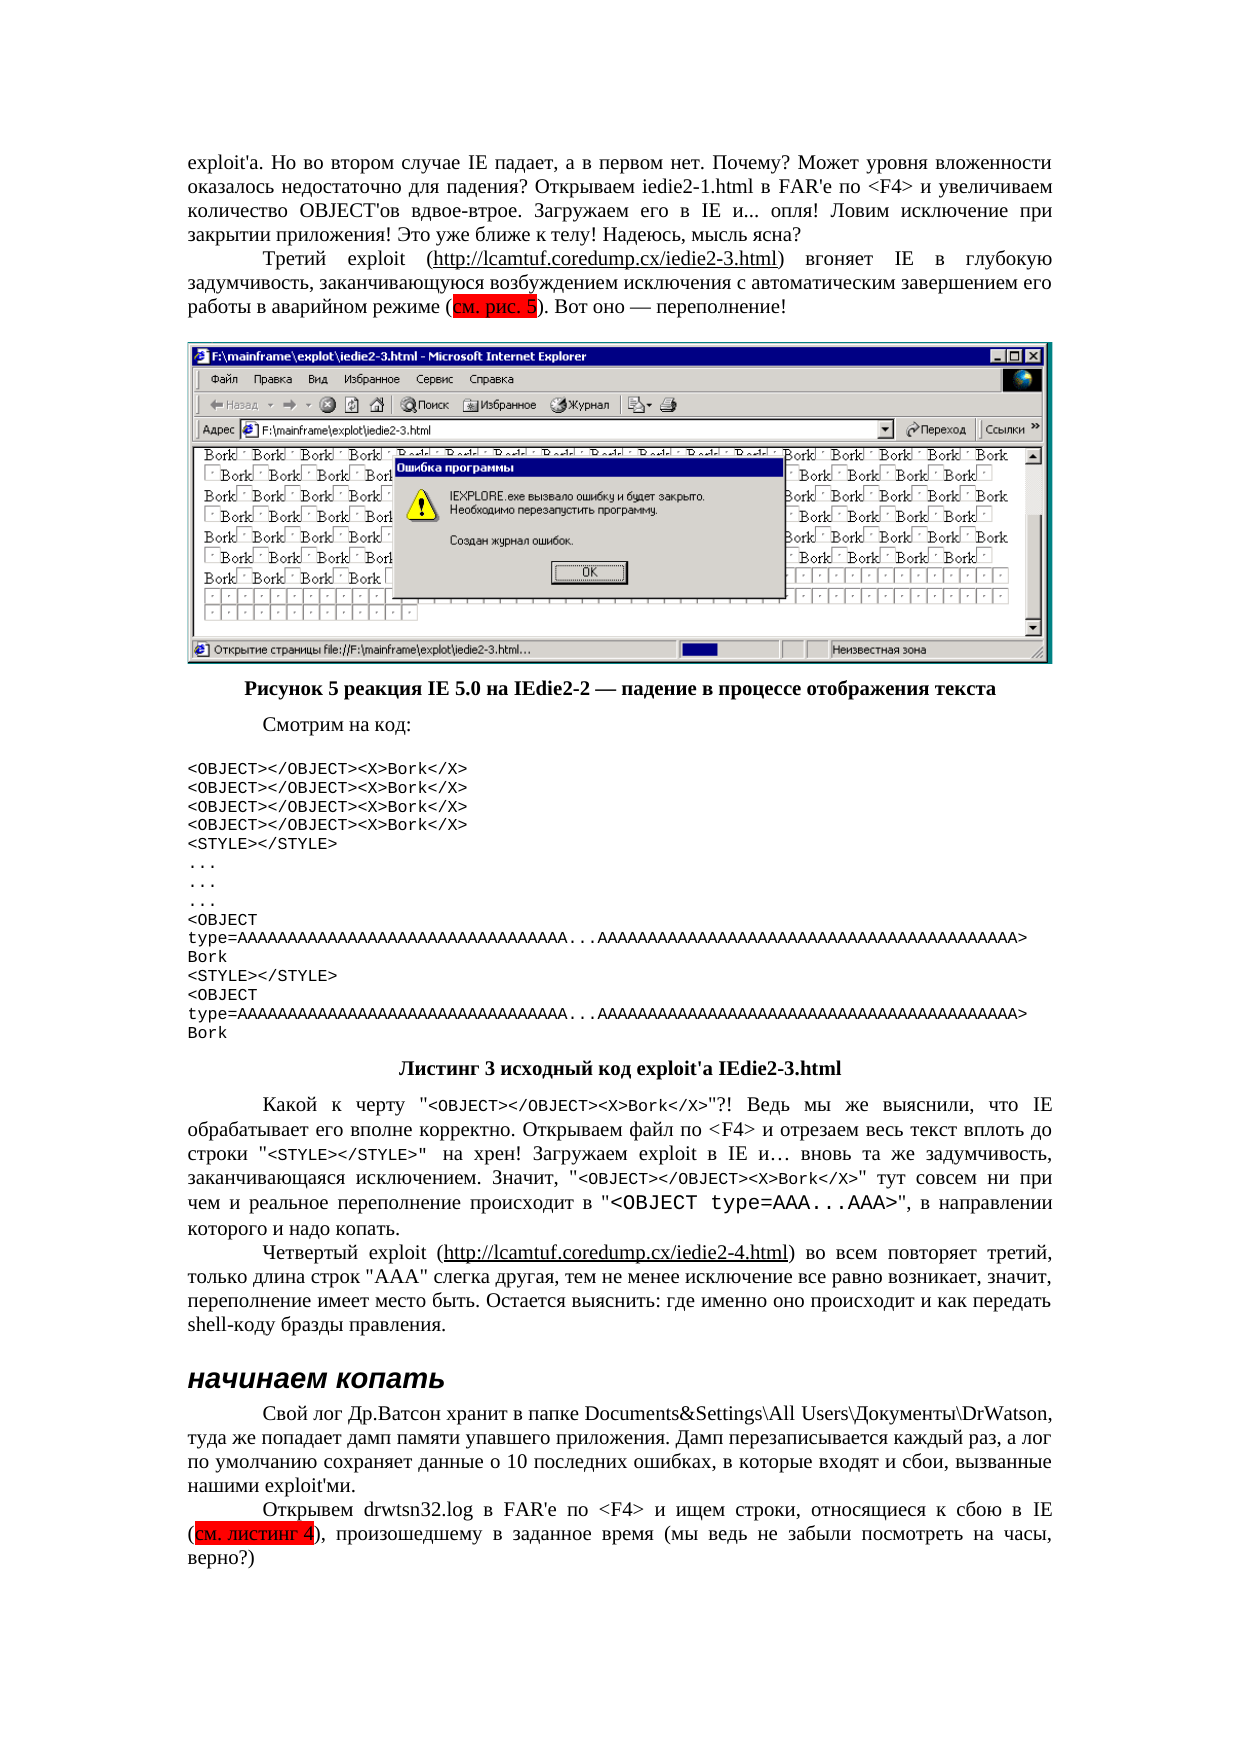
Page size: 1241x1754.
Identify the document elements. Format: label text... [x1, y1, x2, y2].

text ... [187, 892, 1053, 911]
text ... [187, 855, 1053, 873]
text <OBJECT></OBJECT><X>Bork</X> [187, 779, 1053, 798]
text Bork [187, 1024, 1053, 1043]
subtitle начинаем копать [187, 1361, 1053, 1394]
text Листинг 3 исходный код exploit'a IEdie2-3.html [187, 1056, 1053, 1080]
text Bork [187, 949, 1053, 968]
text Рисунок 5 реакция IE 5.0 на IEdie2-2 — падение в процессе отображения текста [187, 676, 1053, 700]
text exploit'а. Но во втором случае IE падает, а в первом нет. Почему? Может уровня вложенности оказалось недостаточно для падения? Открываем iedie2-1.html в FAR'е по <F4> и увеличиваем количество OBJECT'ов вдвое-втрое. Загружаем его в IE и... опля! Ловим исключение при закрытии приложения! Это уже ближе к телу! Надеюсь, мысль ясна? [187, 150, 1053, 246]
text Третий exploit (http://lcamtuf.coredump.cx/iedie2-3.html) вгоняет IE в глубокую задумчивость, заканчивающуюся возбуждением исключения с автоматическим завершением его работы в аварийном режиме (см. рис. 5). Вот оно — переполнение! [187, 246, 1053, 318]
text Свой лог Др.Ватсон хранит в папке Documents&Settings\All Users\Документы\DrWatson, туда же попадает дамп памяти упавшего приложения. Дамп перезаписывается каждый раз, а лог по умолчанию сохраняет данные о 10 последних ошибках, в которые входят и сбои, вызванные нашими exploit'ми. [187, 1401, 1053, 1497]
picture [187, 342, 1053, 664]
text <OBJECT></OBJECT><X>Bork</X> [187, 798, 1053, 817]
text <OBJECT type=AAAAAAAAAAAAAAAAAAAAAAAAAAAAAAAAA...AAAAAAAAAAAAAAAAAAAAAAAAAAAAAAAAAAAAAAAAAA> [187, 911, 1053, 949]
text Какой к черту "<OBJECT></OBJECT><X>Bork</X>"?! Ведь мы же выяснили, что IE обрабатывает его вполне корректно. Открываем файл по <F4> и отрезаем весь текст вплоть до строки "<STYLE></STYLE>" на хрен! Загружаем exploit в IE и… вновь та же задумчивость, заканчивающаяся исключением. Значит, "<OBJECT></OBJECT><X>Bork</X>" тут совсем ни при чем и реальное переполнение происходит в "<OBJECT type=AAA...AAA>", в направлении которого и надо копать. [187, 1092, 1053, 1239]
text <STYLE></STYLE> [187, 836, 1053, 855]
text <OBJECT></OBJECT><X>Bork</X> [187, 817, 1053, 836]
text Четвертый exploit (http://lcamtuf.coredump.cx/iedie2-4.html) во всем повторяет третий, только длина строк "AAA" слегка другая, тем не менее исключение все равно возникает, значит, переполнение имеет место быть. Остается выяснить: где именно оно происходит и как передать shell-коду бразды правления. [187, 1239, 1053, 1336]
text <OBJECT [187, 987, 1053, 1006]
text Открывем drwtsn32.log в FAR'е по <F4> и ищем строки, относящиеся к сбою в IE (см. листинг 4), произошедшему в заданное время (мы ведь не забыли посмотреть на часы, верно?) [187, 1497, 1053, 1569]
text type=AAAAAAAAAAAAAAAAAAAAAAAAAAAAAAAAA...AAAAAAAAAAAAAAAAAAAAAAAAAAAAAAAAAAAAAAAAAA> [187, 1006, 1053, 1024]
text <OBJECT></OBJECT><X>Bork</X> [187, 760, 1053, 779]
text ... [187, 873, 1053, 892]
text Смотрим на код: [187, 712, 1053, 736]
text <STYLE></STYLE> [187, 968, 1053, 987]
